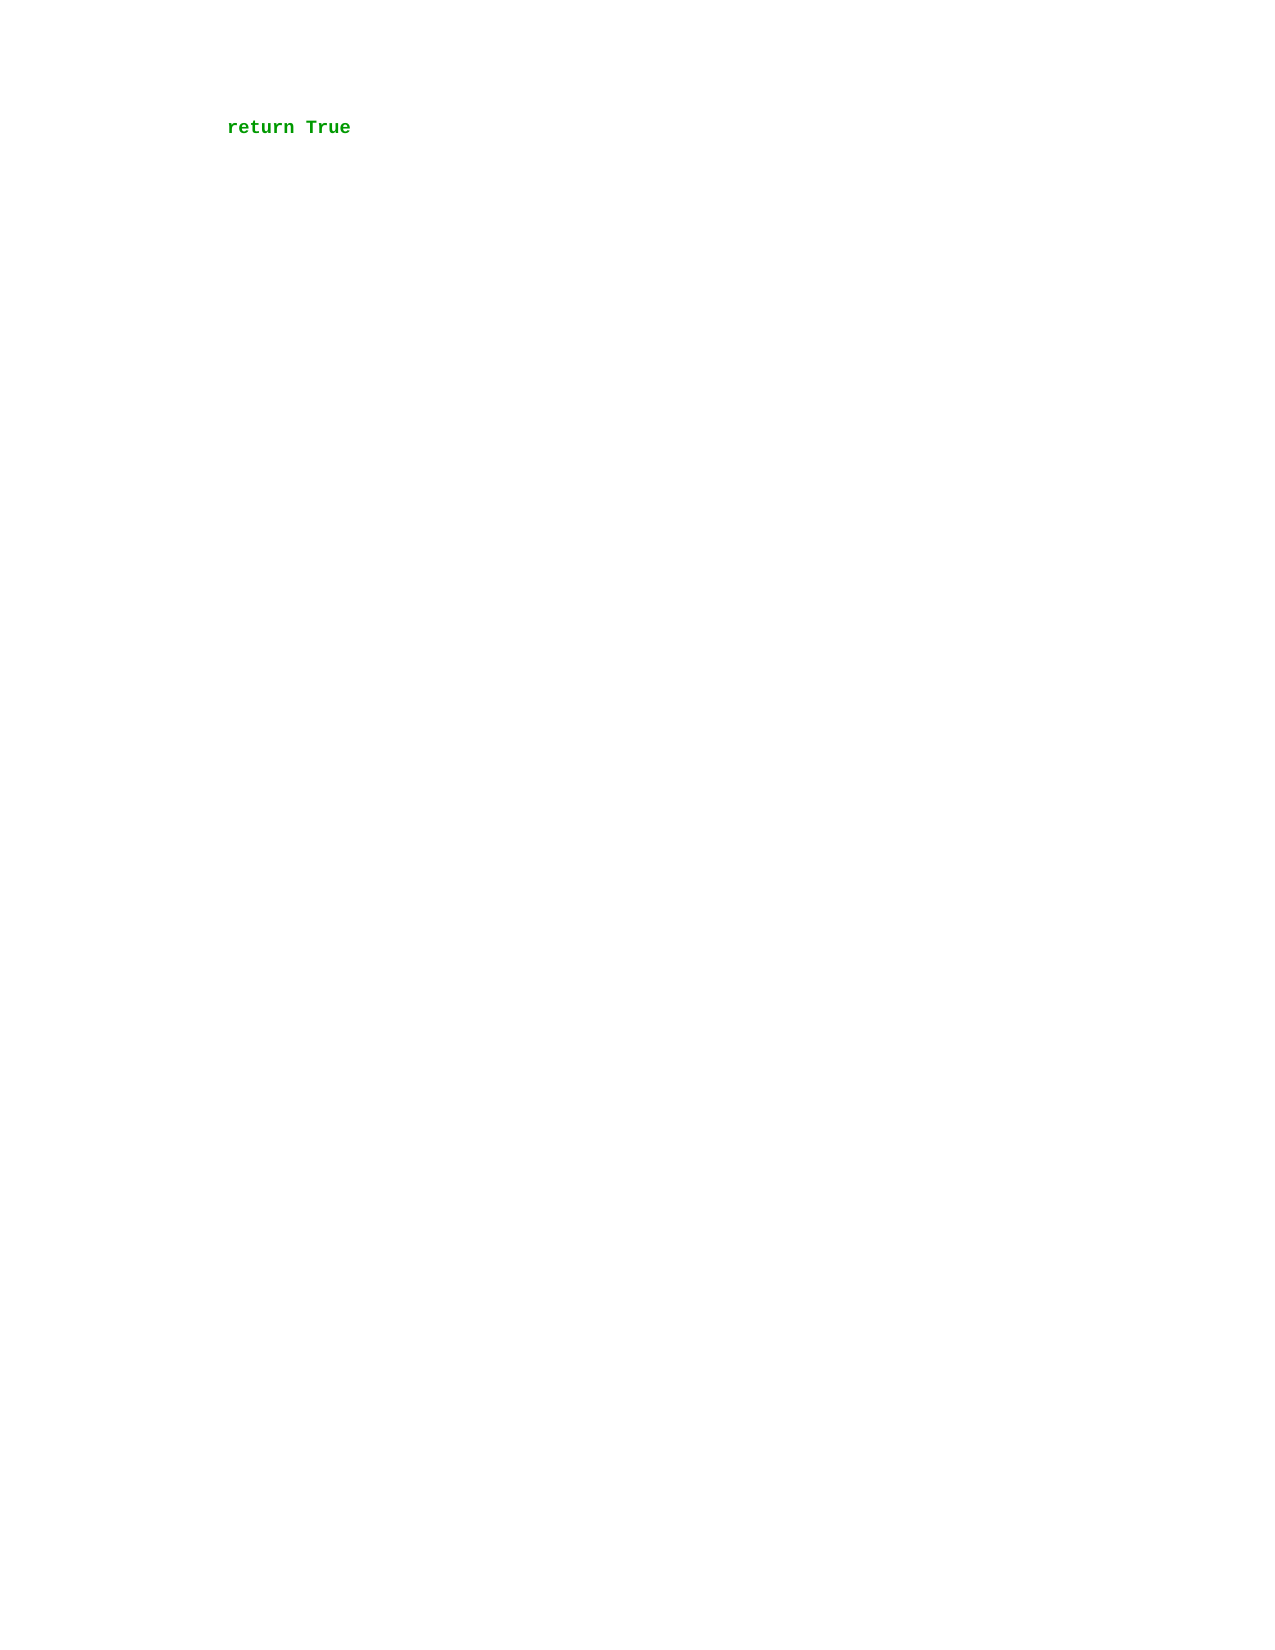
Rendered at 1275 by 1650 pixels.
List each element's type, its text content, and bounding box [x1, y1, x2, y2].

list return True [156, 118, 1157, 216]
